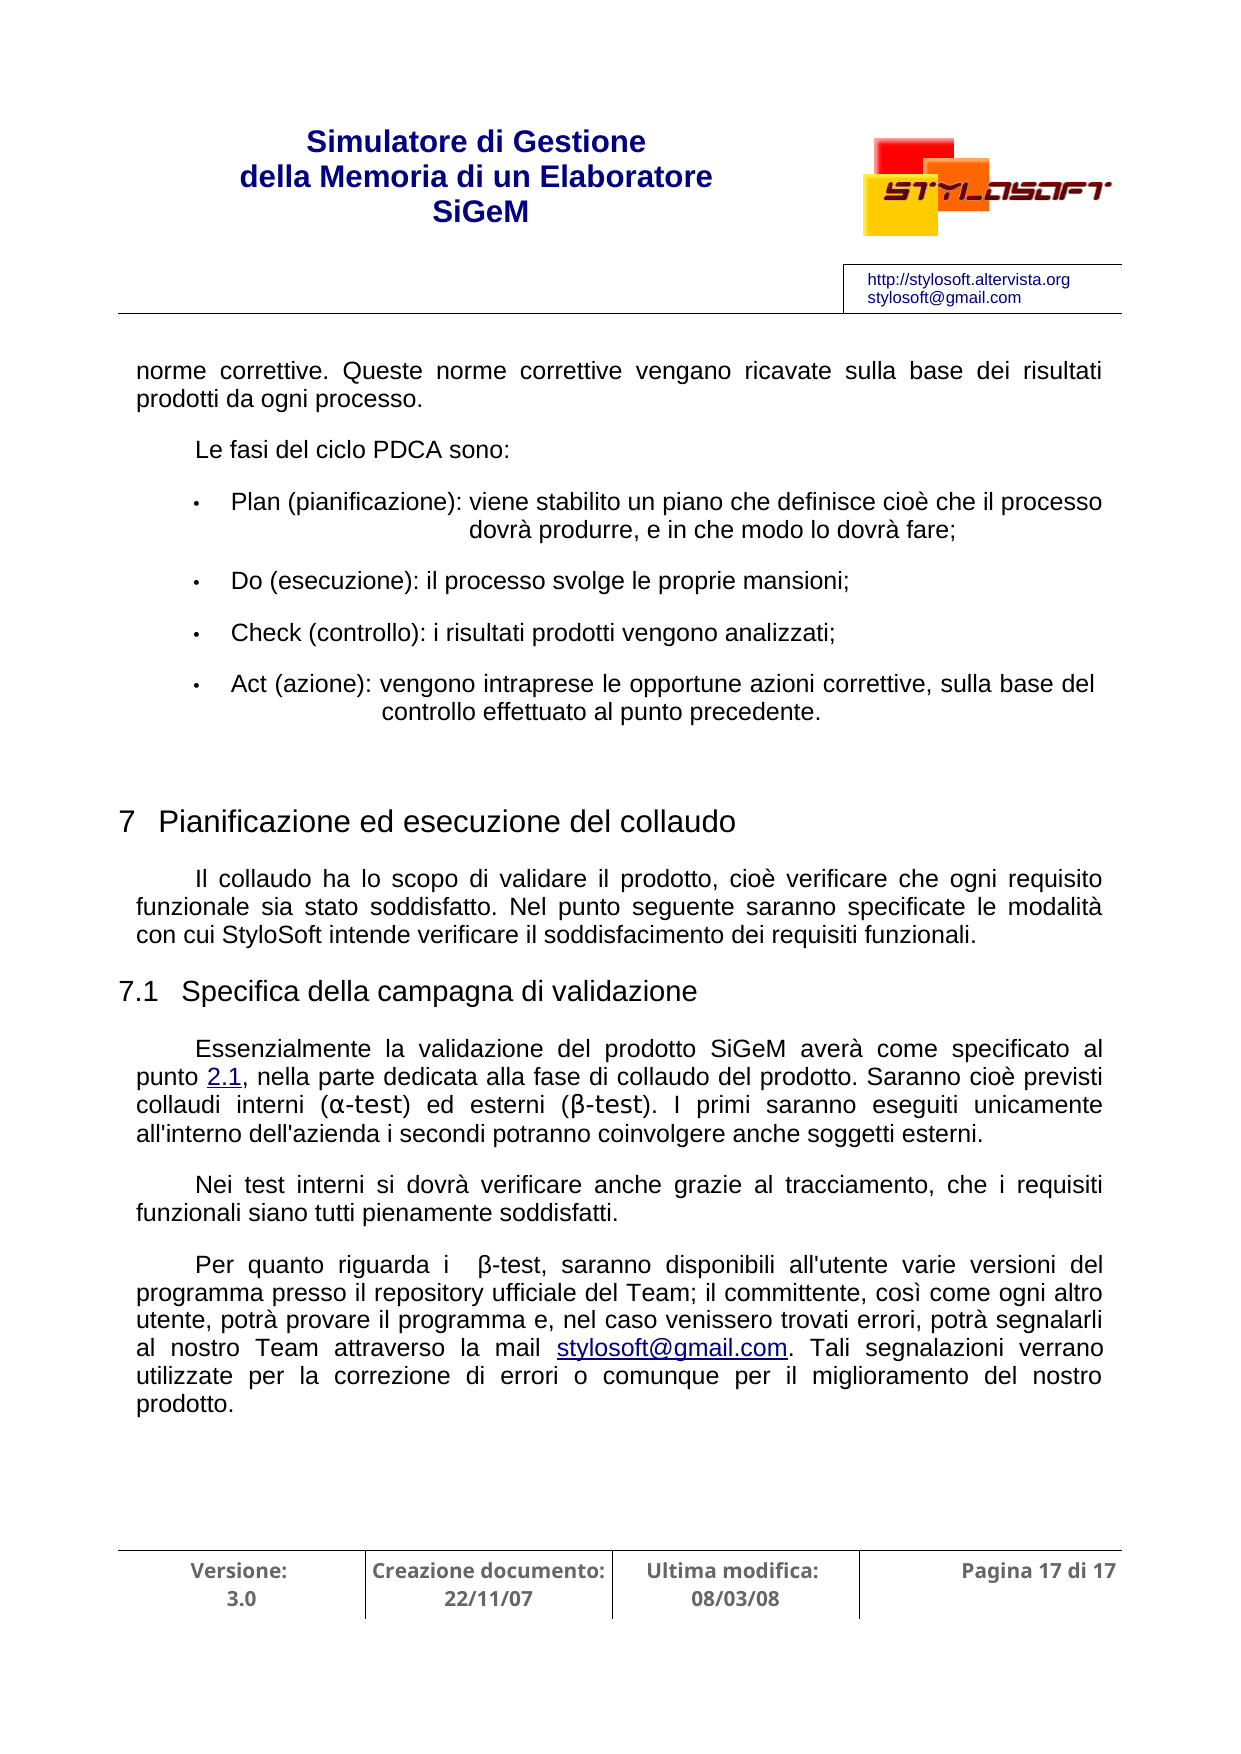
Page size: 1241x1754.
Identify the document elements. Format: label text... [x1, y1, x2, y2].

text Per quanto riguarda i β-test, saranno disponibili all'utente varie versioni del programma presso il repository ufficiale del Team; il committente, così come ogni altro utente, potrà provare il programma e, nel caso venissero trovati errori, potrà segnalarli al nostro Team attraverso la mail stylosoft@gmail.com. Tali segnalazioni verrano utilizzate per la correzione di errori o comunque per il miglioramento del nostro prodotto. [136, 1250, 1104, 1418]
text Le fasi del ciclo PDCA sono: [136, 436, 1104, 464]
list Check (controllo): i risultati prodotti vengono analizzati; [193, 618, 1104, 646]
text Nei test interni si dovrà verificare anche grazie al tracciamento, che i requisiti funzionali siano tutti pienamente soddisfatti. [136, 1171, 1104, 1227]
subtitle Pianificazione ed esecuzione del collaudo [118, 804, 1122, 838]
text Essenzialmente la validazione del prodotto SiGeM averà come specificato al punto 2.1, nella parte dedicata alla fase di collaudo del prodotto. Saranno cioè previsti collaudi interni (α-test) ed esterni (β-test). I primi saranno eseguiti unicamente all'interno dell'azienda i secondi potranno coinvolgere anche soggetti esterni. [136, 1034, 1104, 1147]
list Act (azione): vengono intraprese le opportune azioni correttive, sulla base del controllo effettuato al punto precedente. [193, 670, 1104, 726]
text norme correttive. Queste norme correttive vengano ricavate sulla base dei risultati prodotti da ogni processo. [136, 357, 1104, 412]
subtitle Specifica della campagna di validazione [118, 975, 1122, 1008]
text Il collaudo ha lo scopo di validare il prodotto, cioè verificare che ogni requisito funzionale sia stato soddisfatto. Nel punto seguente saranno specificate le modalità con cui StyloSoft intende verificare il soddisfacimento dei requisiti funzionali. [136, 865, 1104, 949]
picture [848, 123, 1117, 247]
list Do (esecuzione): il processo svolge le proprie mansioni; [193, 567, 1104, 595]
list Plan (pianificazione): viene stabilito un piano che definisce cioè che il processo dovrà produrre, e in che modo lo dovrà fare; [193, 487, 1104, 543]
